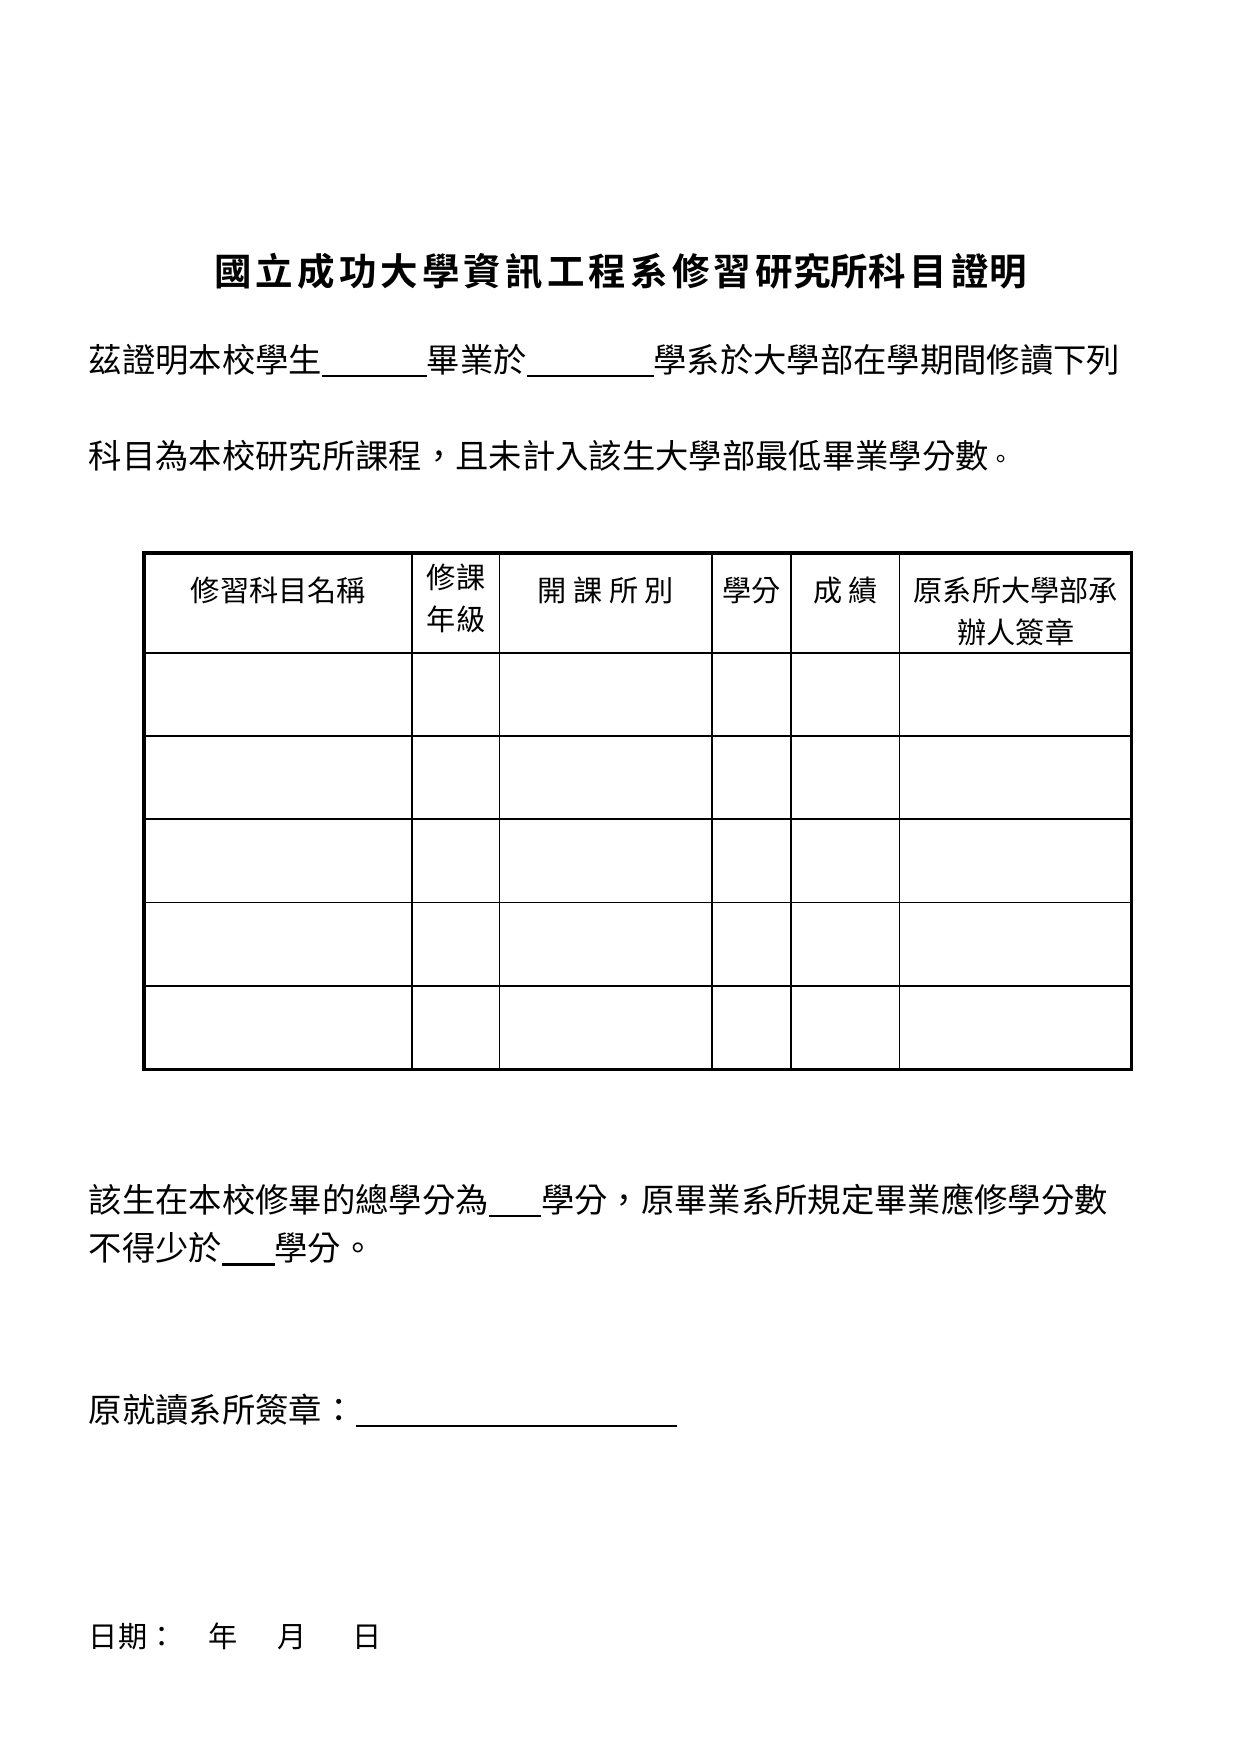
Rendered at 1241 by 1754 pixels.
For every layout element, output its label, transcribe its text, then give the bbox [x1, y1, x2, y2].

text 該生在本校修畢的總學分為 學分，原畢業系所規定畢業應修學分數 [89, 1174, 1217, 1222]
table_cell [792, 987, 899, 1068]
table_cell [500, 820, 711, 902]
text 日期： 年 月 日 [89, 1613, 1217, 1656]
table_cell [900, 903, 1130, 985]
table_cell [413, 987, 499, 1068]
table_cell [500, 737, 711, 818]
table_cell [413, 654, 499, 735]
table_header 成 績 [792, 555, 899, 652]
text 不得少於 學分。 [89, 1222, 1217, 1270]
table_cell [413, 903, 499, 985]
table_cell [146, 654, 411, 735]
table_cell [146, 987, 411, 1068]
table_header 修課 年級 [413, 555, 499, 652]
table_cell [900, 737, 1130, 818]
table_cell [792, 654, 899, 735]
table_cell [413, 820, 499, 902]
table_cell [900, 987, 1130, 1068]
table_cell [500, 654, 711, 735]
table_cell [713, 903, 790, 985]
table_cell [146, 737, 411, 818]
table_header 原系所大學部承辦人簽章 [900, 555, 1130, 652]
table_cell [413, 737, 499, 818]
table_cell [713, 820, 790, 902]
table_cell [500, 987, 711, 1068]
table_cell [900, 820, 1130, 902]
table_cell [146, 903, 411, 985]
table_header 修習科目名稱 [146, 555, 411, 652]
table_cell [500, 903, 711, 985]
table_header 學分 [713, 555, 790, 652]
text 原就讀系所簽章： [89, 1384, 1217, 1432]
text 國立成功大學資訊工程系修習研究所科目證明 [89, 242, 1152, 296]
text 茲證明本校學生 畢業於 學系於大學部在學期間修讀下列科目為本校研究所課程，且未計入該生大學部最低畢業學分數。 [89, 333, 1152, 478]
table_cell [900, 654, 1130, 735]
table_cell [792, 820, 899, 902]
table_cell [792, 737, 899, 818]
table_cell [713, 654, 790, 735]
table_cell [713, 737, 790, 818]
table_cell [792, 903, 899, 985]
table_cell [146, 820, 411, 902]
table_header 開 課 所 別 [500, 555, 711, 652]
table_cell [713, 987, 790, 1068]
